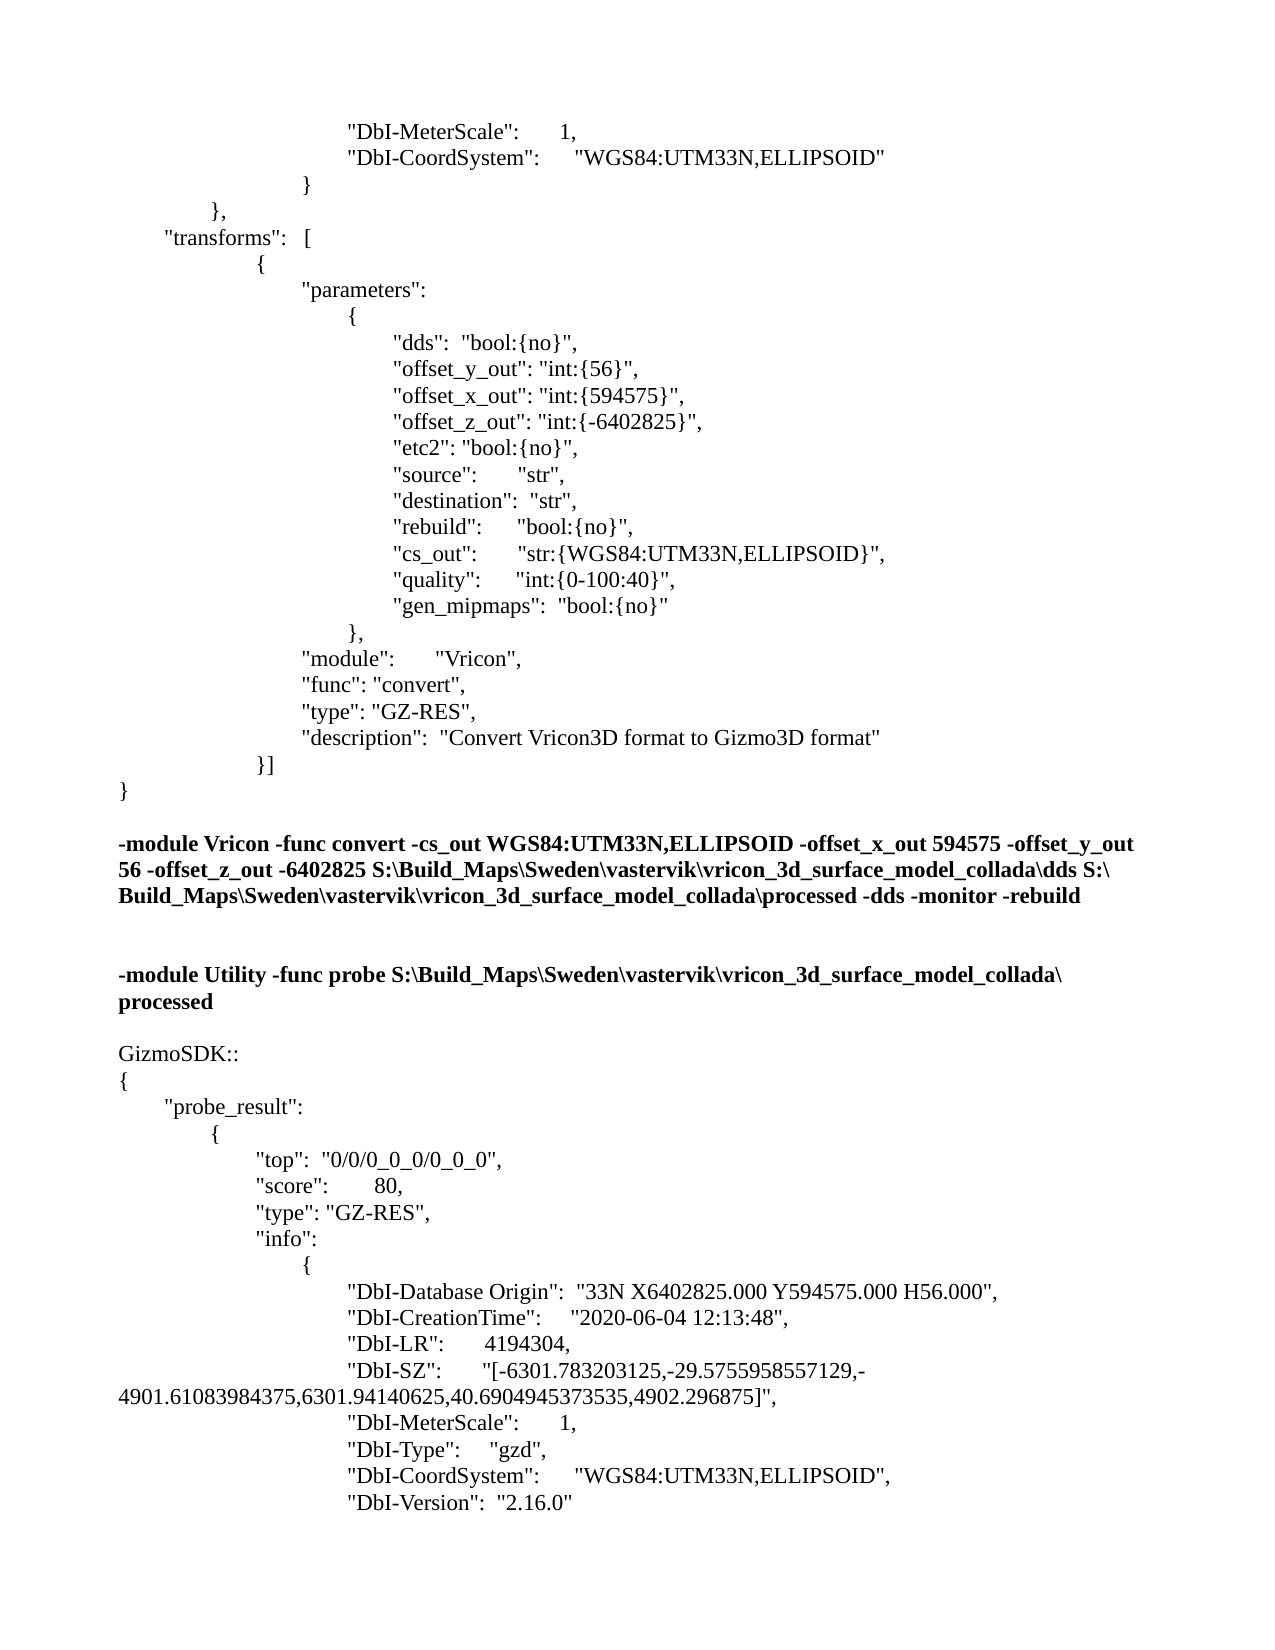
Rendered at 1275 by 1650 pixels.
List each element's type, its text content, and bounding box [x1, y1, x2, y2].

text { [118, 1251, 1157, 1278]
text "etc2": "bool:{no}", [118, 434, 1157, 461]
text "description": "Convert Vricon3D format to Gizmo3D format" [118, 724, 1157, 751]
text "DbI-CreationTime": "2020-06-04 12:13:48", [118, 1304, 1157, 1330]
text { [118, 1067, 1157, 1093]
text "type": "GZ-RES", [118, 698, 1157, 724]
text } [118, 777, 1157, 803]
text "DbI-MeterScale": 1, [118, 118, 1157, 144]
text "DbI-LR": 4194304, [118, 1330, 1157, 1357]
text "DbI-SZ": "[-6301.783203125,-29.5755958557129,-4901.61083984375,6301.94140625,40.6904945373535,4902.296875]", [118, 1357, 1157, 1409]
text "DbI-CoordSystem": "WGS84:UTM33N,ELLIPSOID", [118, 1462, 1157, 1488]
text { [118, 303, 1157, 329]
text "transforms": [ [118, 223, 1157, 250]
text "probe_result": [118, 1093, 1157, 1119]
text "rebuild": "bool:{no}", [118, 513, 1157, 540]
text "type": "GZ-RES", [118, 1199, 1157, 1225]
text GizmoSDK:: [118, 1041, 1157, 1067]
text "func": "convert", [118, 672, 1157, 698]
text }, [118, 197, 1157, 223]
text "DbI-Version": "2.16.0" [118, 1488, 1157, 1515]
text } [118, 171, 1157, 197]
text -module Vricon -func convert -cs_out WGS84:UTM33N,ELLIPSOID -offset_x_out 594575 -offset_y_out 56 -offset_z_out -6402825 S:\Build_Maps\Sweden\vastervik\vricon_3d_surface_model_collada\dds S:\Build_Maps\Sweden\vastervik\vricon_3d_surface_model_collada\processed -dds -monitor -rebuild [118, 830, 1157, 909]
text "gen_mipmaps": "bool:{no}" [118, 592, 1157, 619]
text "DbI-MeterScale": 1, [118, 1409, 1157, 1436]
text -module Utility -func probe S:\Build_Maps\Sweden\vastervik\vricon_3d_surface_model_collada\processed [118, 961, 1157, 1014]
text "source": "str", [118, 461, 1157, 487]
text "offset_z_out": "int:{-6402825}", [118, 408, 1157, 434]
text "top": "0/0/0_0_0/0_0_0", [118, 1146, 1157, 1172]
text "offset_x_out": "int:{594575}", [118, 382, 1157, 408]
text "DbI-Database Origin": "33N X6402825.000 Y594575.000 H56.000", [118, 1278, 1157, 1304]
text }, [118, 619, 1157, 645]
text }] [118, 751, 1157, 777]
text "cs_out": "str:{WGS84:UTM33N,ELLIPSOID}", [118, 540, 1157, 566]
text "score": 80, [118, 1172, 1157, 1199]
text "parameters": [118, 276, 1157, 303]
text { [118, 250, 1157, 276]
text "destination": "str", [118, 487, 1157, 513]
text "DbI-Type": "gzd", [118, 1436, 1157, 1462]
text "module": "Vricon", [118, 645, 1157, 672]
text "quality": "int:{0-100:40}", [118, 566, 1157, 592]
text "dds": "bool:{no}", [118, 329, 1157, 355]
text "offset_y_out": "int:{56}", [118, 355, 1157, 382]
text { [118, 1119, 1157, 1146]
text "info": [118, 1225, 1157, 1251]
text "DbI-CoordSystem": "WGS84:UTM33N,ELLIPSOID" [118, 144, 1157, 171]
